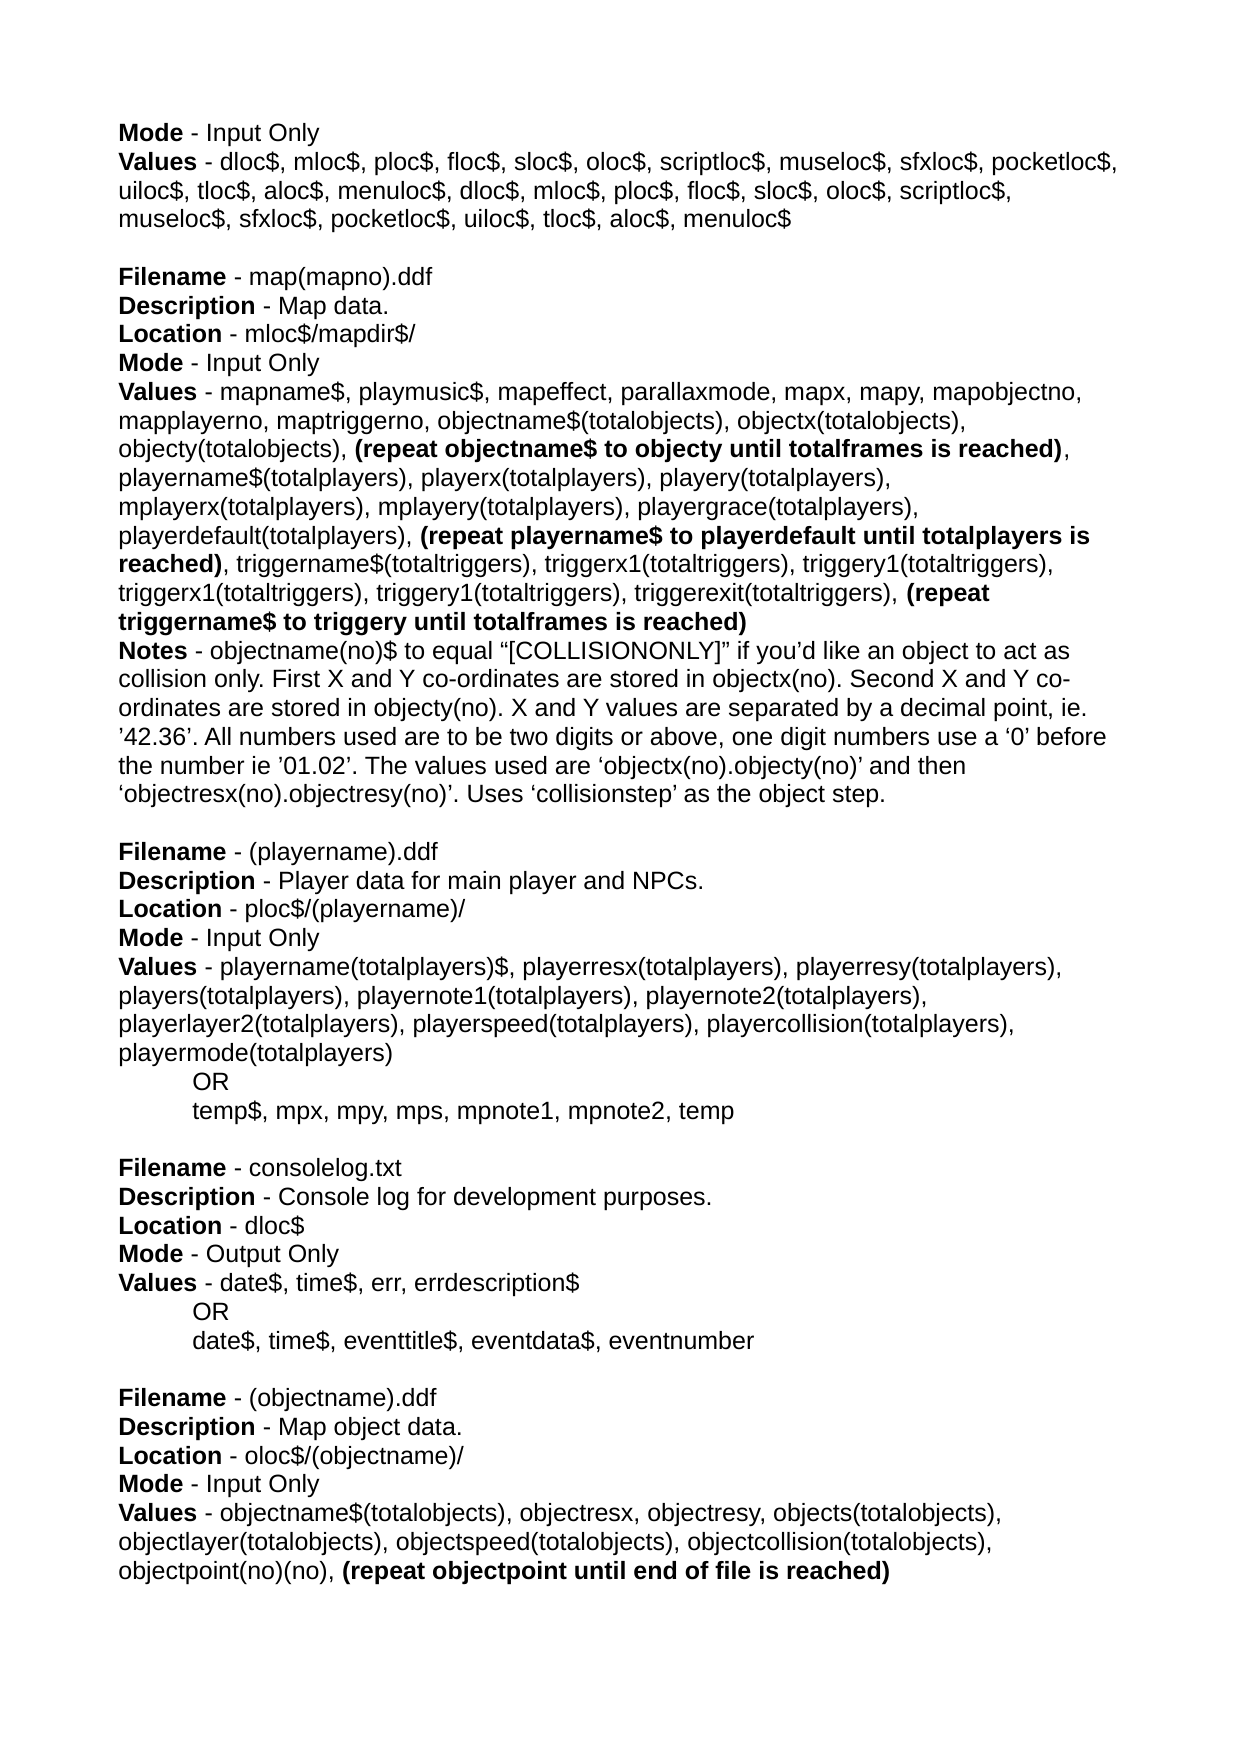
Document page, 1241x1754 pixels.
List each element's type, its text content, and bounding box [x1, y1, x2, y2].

text Mode - Output Only [118, 1239, 1122, 1268]
text Filename - (objectname).ddf [118, 1383, 1122, 1412]
text Mode - Input Only [118, 348, 1122, 377]
text Values - date$, time$, err, errdescription$ [118, 1268, 1122, 1297]
text Mode - Input Only [118, 923, 1122, 952]
text temp$, mpx, mpy, mps, mpnote1, mpnote2, temp [118, 1096, 1122, 1124]
text Values - objectname$(totalobjects), objectresx, objectresy, objects(totalobjects), objectlayer(totalobjects), objectspeed(totalobjects), objectcollision(totalobjects), objectpoint(no)(no), (repeat objectpoint until end of file is reached) [118, 1498, 1122, 1584]
text Values - dloc$, mloc$, ploc$, floc$, sloc$, oloc$, scriptloc$, museloc$, sfxloc$, pocketloc$, uiloc$, tloc$, aloc$, menuloc$, dloc$, mloc$, ploc$, floc$, sloc$, oloc$, scriptloc$, museloc$, sfxloc$, pocketloc$, uiloc$, tloc$, aloc$, menuloc$ [118, 147, 1122, 233]
text date$, time$, eventtitle$, eventdata$, eventnumber [118, 1326, 1122, 1354]
text Description - Map object data. [118, 1412, 1122, 1441]
text OR [118, 1297, 1122, 1326]
text Notes - objectname(no)$ to equal “[COLLISIONONLY]” if you’d like an object to act as collision only. First X and Y co-ordinates are stored in objectx(no). Second X and Y co-ordinates are stored in objecty(no). X and Y values are separated by a decimal point, ie. ’42.36’. All numbers used are to be two digits or above, one digit numbers use a ‘0’ before the number ie ’01.02’. The values used are ‘objectx(no).objecty(no)’ and then ‘objectresx(no).objectresy(no)’. Uses ‘collisionstep’ as the object step. [118, 636, 1122, 808]
text Mode - Input Only [118, 1469, 1122, 1498]
text Mode - Input Only [118, 118, 1122, 147]
text Location - oloc$/(objectname)/ [118, 1441, 1122, 1469]
text Description - Console log for development purposes. [118, 1182, 1122, 1211]
text Description - Player data for main player and NPCs. [118, 866, 1122, 894]
text Description - Map data. [118, 291, 1122, 319]
text Location - mloc$/mapdir$/ [118, 319, 1122, 348]
text Values - playername(totalplayers)$, playerresx(totalplayers), playerresy(totalplayers), players(totalplayers), playernote1(totalplayers), playernote2(totalplayers), playerlayer2(totalplayers), playerspeed(totalplayers), playercollision(totalplayers), playermode(totalplayers) [118, 952, 1122, 1067]
text Filename - map(mapno).ddf [118, 262, 1122, 291]
text Filename - (playername).ddf [118, 837, 1122, 866]
text Values - mapname$, playmusic$, mapeffect, parallaxmode, mapx, mapy, mapobjectno, mapplayerno, maptriggerno, objectname$(totalobjects), objectx(totalobjects), objecty(totalobjects), (repeat objectname$ to objecty until totalframes is reached), playername$(totalplayers), playerx(totalplayers), playery(totalplayers), mplayerx(totalplayers), mplayery(totalplayers), playergrace(totalplayers), playerdefault(totalplayers), (repeat playername$ to playerdefault until totalplayers is reached), triggername$(totaltriggers), triggerx1(totaltriggers), triggery1(totaltriggers), triggerx1(totaltriggers), triggery1(totaltriggers), triggerexit(totaltriggers), (repeat triggername$ to triggery until totalframes is reached) [118, 377, 1122, 636]
text OR [118, 1067, 1122, 1096]
text Location - dloc$ [118, 1211, 1122, 1239]
text Location - ploc$/(playername)/ [118, 894, 1122, 923]
text Filename - consolelog.txt [118, 1153, 1122, 1182]
